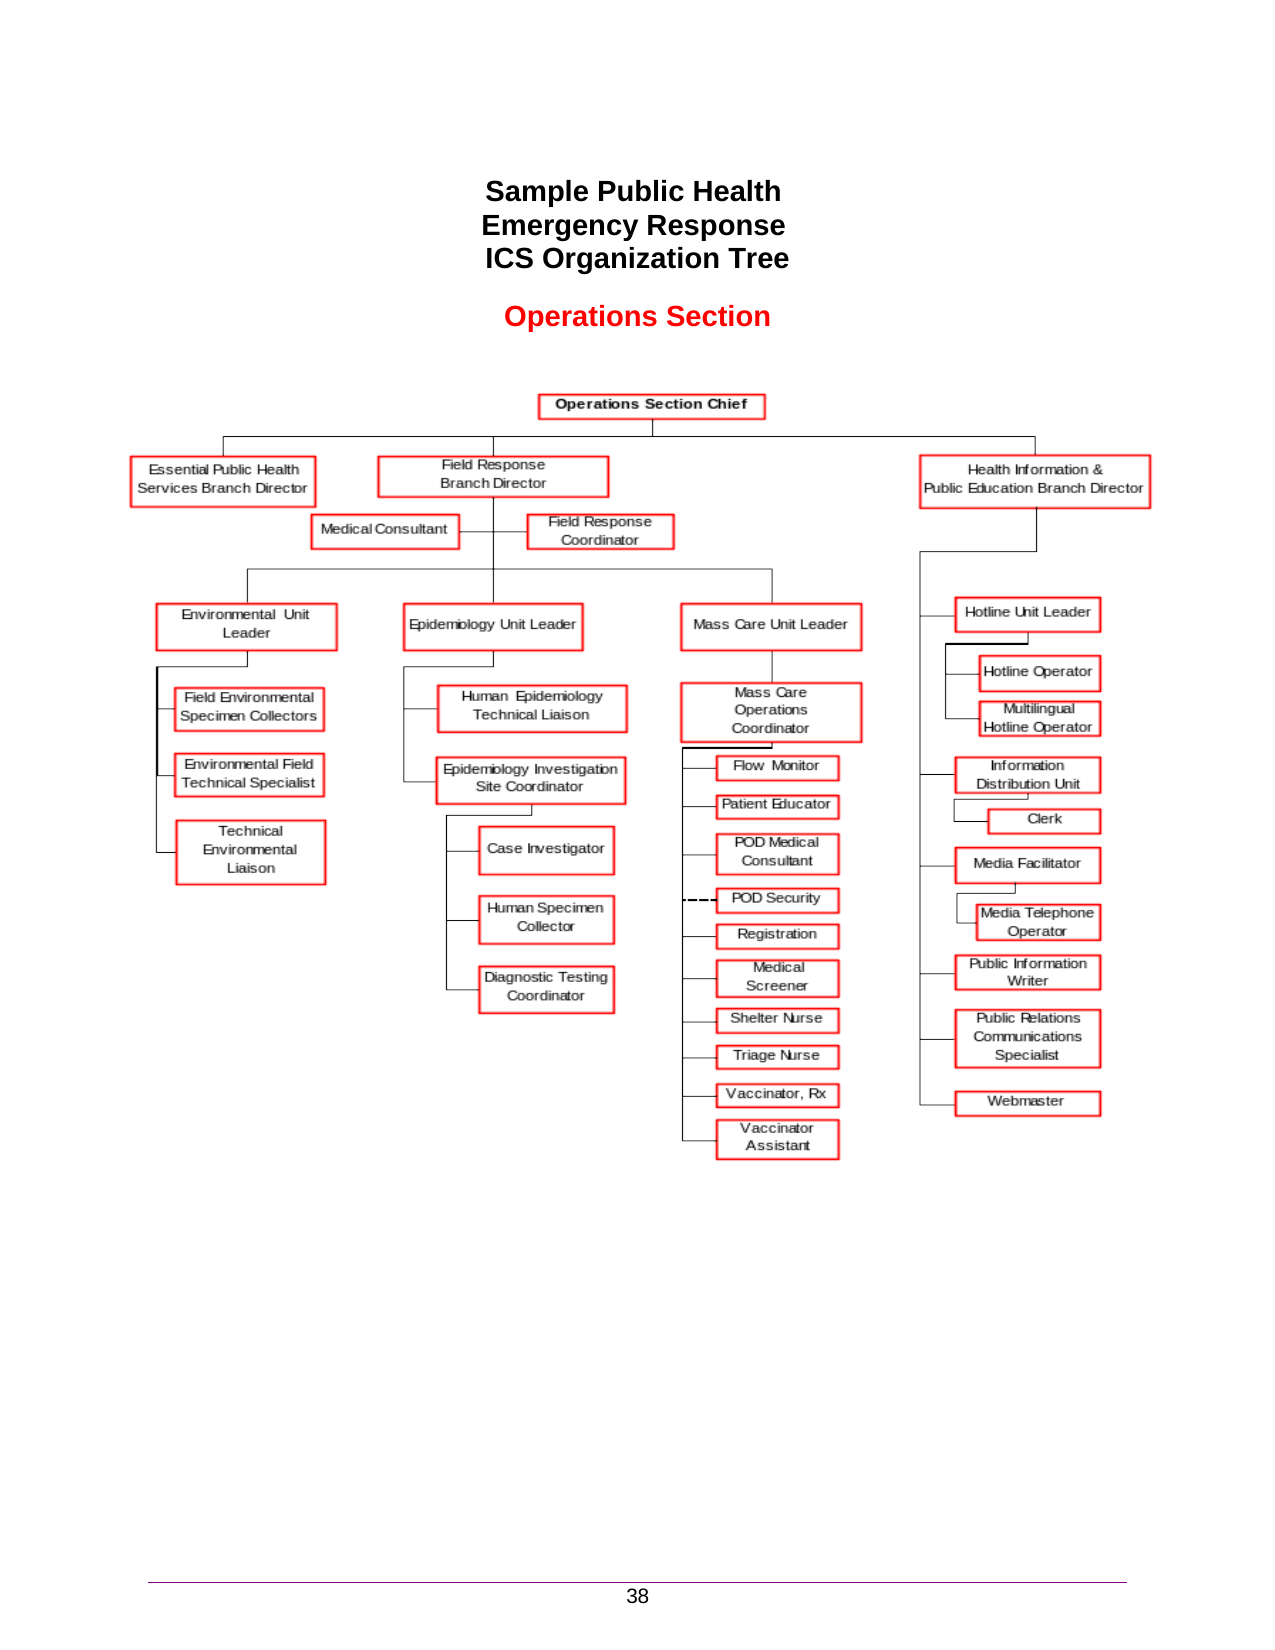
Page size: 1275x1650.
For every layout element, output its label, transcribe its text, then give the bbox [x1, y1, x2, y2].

subtitle Operations Section [150, 298, 1125, 332]
text Emergency Response [150, 207, 1125, 241]
text Sample Public Health [150, 174, 1125, 207]
text ICS Organization Tree [150, 241, 1125, 274]
